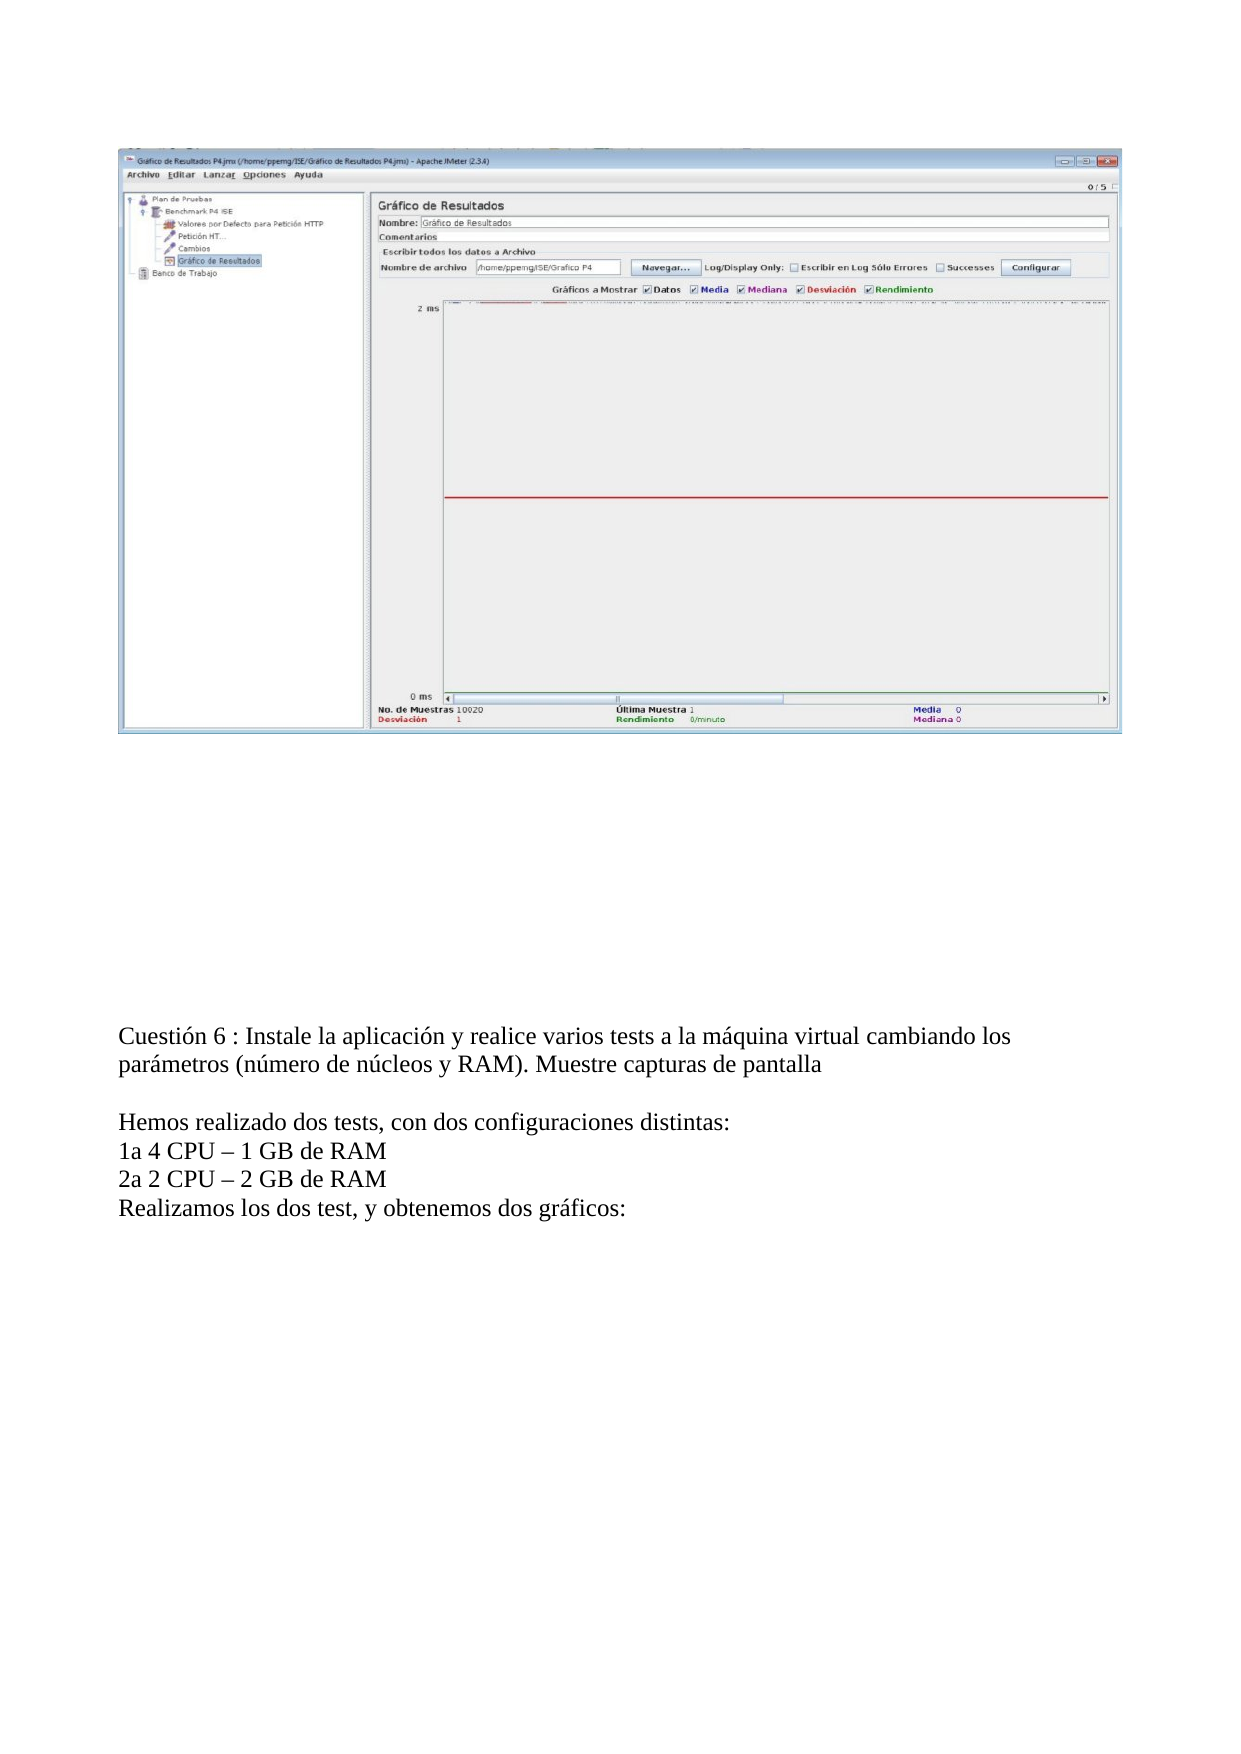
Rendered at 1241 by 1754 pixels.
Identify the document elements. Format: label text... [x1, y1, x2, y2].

text 2a 2 CPU – 2 GB de RAM [118, 1164, 1122, 1193]
picture [118, 146, 1123, 734]
text Hemos realizado dos tests, con dos configuraciones distintas: [118, 1107, 1122, 1136]
text Cuestión 6 : Instale la aplicación y realice varios tests a la máquina virtual cambiando los parámetros (número de núcleos y RAM). Muestre capturas de pantalla [118, 1021, 1122, 1078]
text Realizamos los dos test, y obtenemos dos gráficos: [118, 1193, 1122, 1222]
text 1a 4 CPU – 1 GB de RAM [118, 1136, 1122, 1164]
